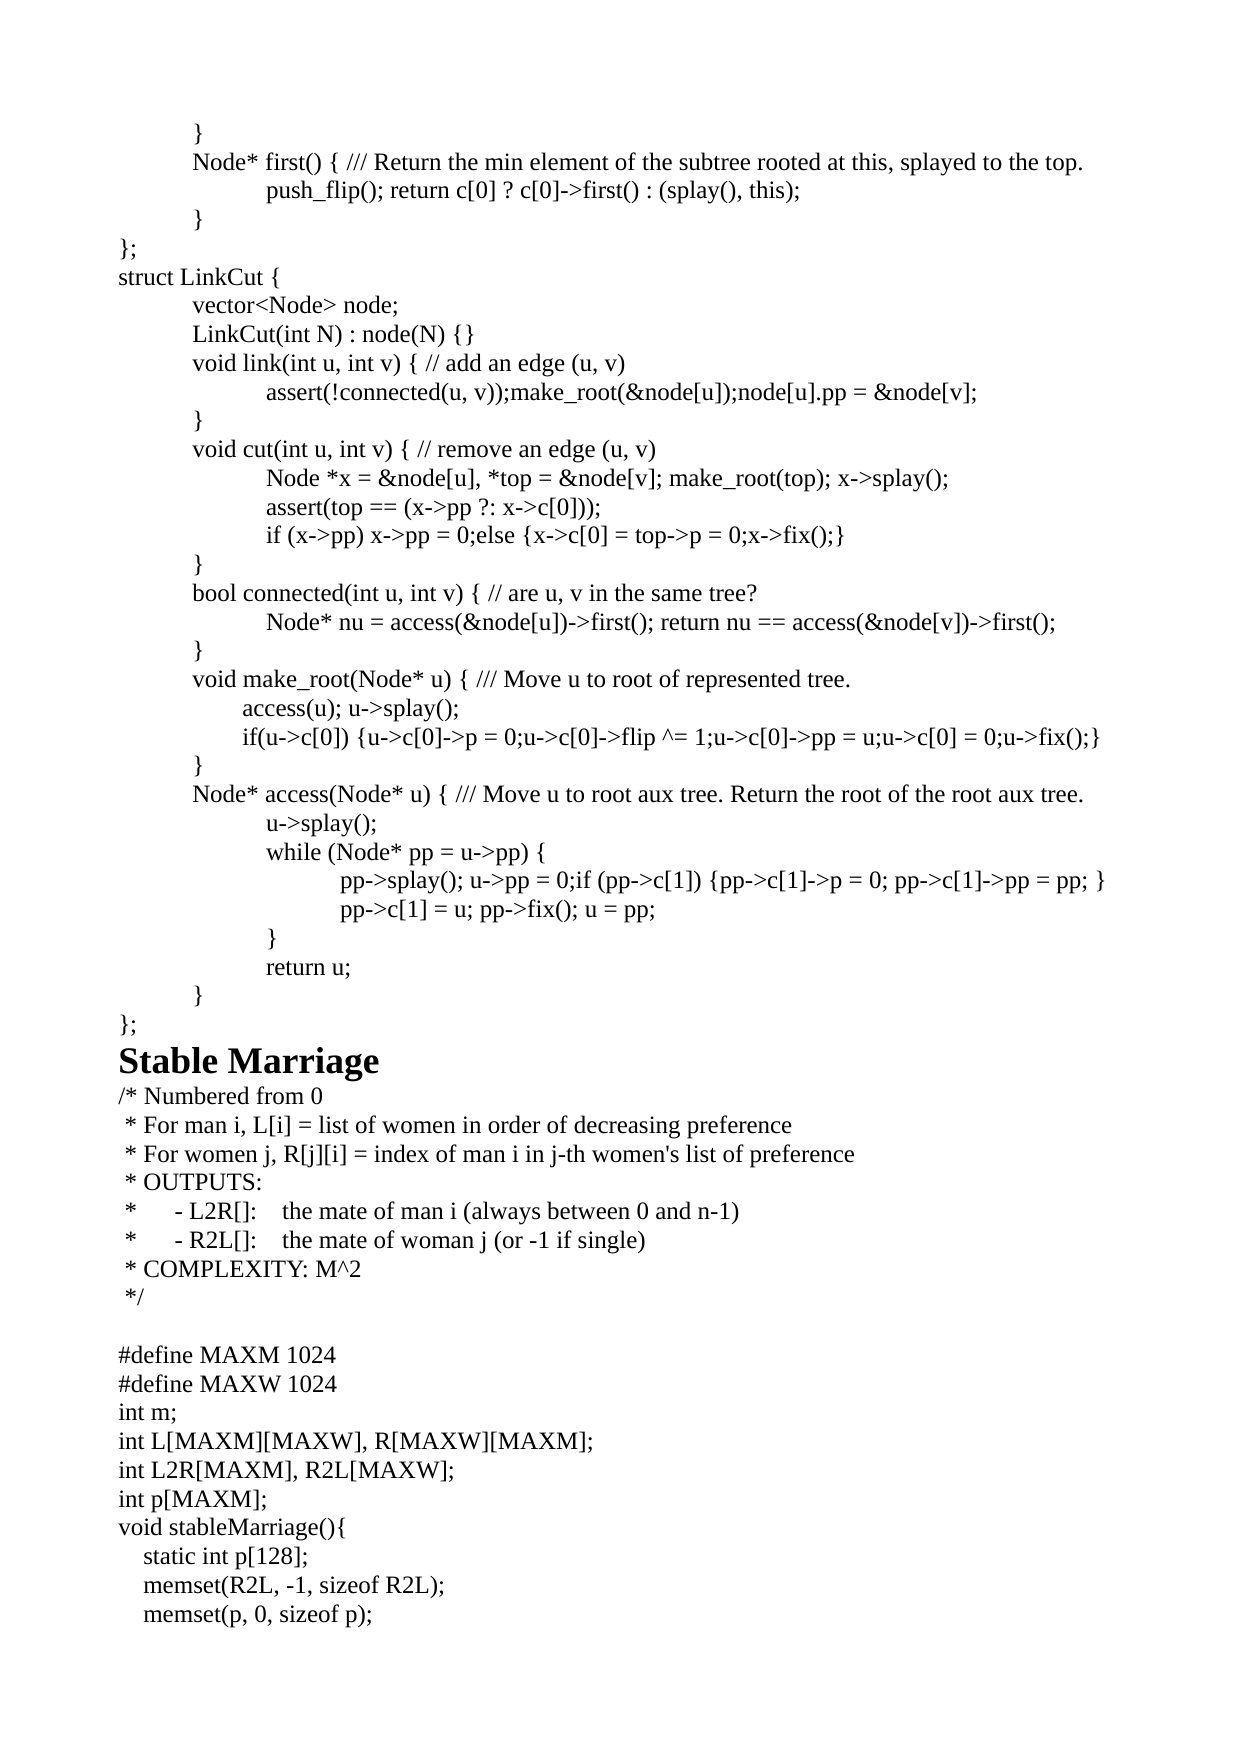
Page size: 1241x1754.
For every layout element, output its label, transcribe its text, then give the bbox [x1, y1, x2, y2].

text } [118, 981, 1122, 1009]
text u->splay(); [118, 808, 1122, 837]
text if (x->pp) x->pp = 0;else {x->c[0] = top->p = 0;x->fix();} [118, 521, 1122, 549]
text } [118, 406, 1122, 434]
text assert(!connected(u, v));make_root(&node[u]);node[u].pp = &node[v]; [118, 377, 1122, 406]
text } [118, 549, 1122, 578]
text void stableMarriage(){ [118, 1512, 1122, 1541]
text int m; [118, 1397, 1122, 1426]
text }; [118, 1009, 1122, 1038]
text void make_root(Node* u) { /// Move u to root of represented tree. [118, 664, 1122, 693]
text int L[MAXM][MAXW], R[MAXW][MAXM]; [118, 1426, 1122, 1455]
text * - L2R[]: the mate of man i (always between 0 and n-1) [118, 1196, 1122, 1225]
text pp->c[1] = u; pp->fix(); u = pp; [118, 894, 1122, 923]
text while (Node* pp = u->pp) { [118, 837, 1122, 866]
text } [118, 636, 1122, 664]
text * - R2L[]: the mate of woman j (or -1 if single) [118, 1225, 1122, 1254]
text Stable Marriage [118, 1038, 1122, 1081]
text struct LinkCut { [118, 262, 1122, 291]
text push_flip(); return c[0] ? c[0]->first() : (splay(), this); [118, 176, 1122, 204]
text vector<Node> node; [118, 291, 1122, 319]
text assert(top == (x->pp ?: x->c[0])); [118, 492, 1122, 521]
text #define MAXW 1024 [118, 1369, 1122, 1397]
text Node* access(Node* u) { /// Move u to root aux tree. Return the root of the root aux tree. [118, 779, 1122, 808]
text * OUTPUTS: [118, 1167, 1122, 1196]
text * For man i, L[i] = list of women in order of decreasing preference [118, 1110, 1122, 1139]
text void link(int u, int v) { // add an edge (u, v) [118, 348, 1122, 377]
text } [118, 118, 1122, 147]
text LinkCut(int N) : node(N) {} [118, 319, 1122, 348]
text access(u); u->splay(); [118, 693, 1122, 722]
text Node* first() { /// Return the min element of the subtree rooted at this, splayed to the top. [118, 147, 1122, 176]
text if(u->c[0]) {u->c[0]->p = 0;u->c[0]->flip ^= 1;u->c[0]->pp = u;u->c[0] = 0;u->fix();} [118, 722, 1122, 751]
text #define MAXM 1024 [118, 1340, 1122, 1369]
text memset(p, 0, sizeof p); [118, 1599, 1122, 1627]
text * For women j, R[j][i] = index of man i in j-th women's list of preference [118, 1139, 1122, 1167]
text int p[MAXM]; [118, 1484, 1122, 1512]
text } [118, 923, 1122, 952]
text memset(R2L, -1, sizeof R2L); [118, 1570, 1122, 1599]
text pp->splay(); u->pp = 0;if (pp->c[1]) {pp->c[1]->p = 0; pp->c[1]->pp = pp; } [118, 866, 1122, 894]
text static int p[128]; [118, 1541, 1122, 1570]
text */ [118, 1282, 1122, 1311]
text return u; [118, 952, 1122, 981]
text /* Numbered from 0 [118, 1081, 1122, 1110]
text } [118, 751, 1122, 779]
text Node *x = &node[u], *top = &node[v]; make_root(top); x->splay(); [118, 463, 1122, 492]
text void cut(int u, int v) { // remove an edge (u, v) [118, 434, 1122, 463]
text bool connected(int u, int v) { // are u, v in the same tree? [118, 578, 1122, 607]
text }; [118, 233, 1122, 262]
text Node* nu = access(&node[u])->first(); return nu == access(&node[v])->first(); [118, 607, 1122, 636]
text * COMPLEXITY: M^2 [118, 1254, 1122, 1282]
text int L2R[MAXM], R2L[MAXW]; [118, 1455, 1122, 1484]
text } [118, 204, 1122, 233]
